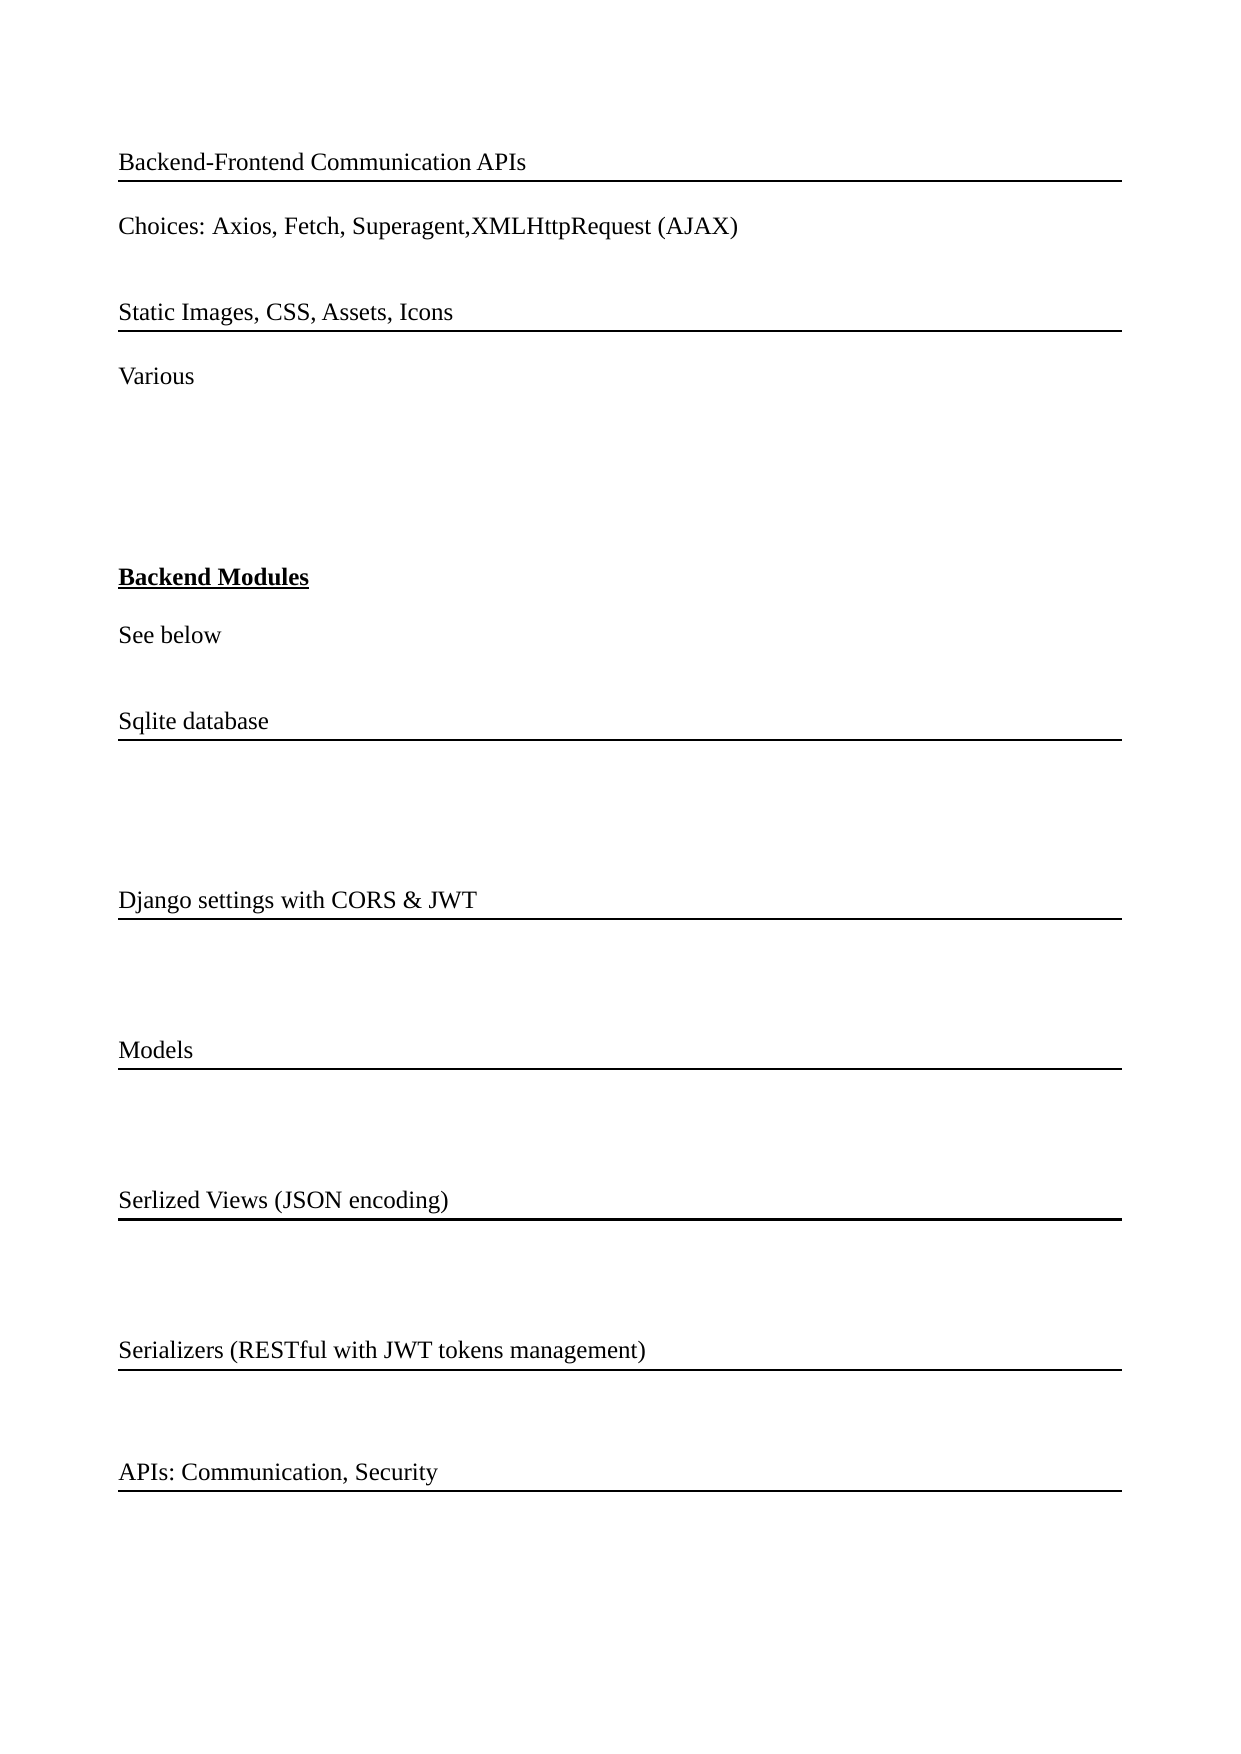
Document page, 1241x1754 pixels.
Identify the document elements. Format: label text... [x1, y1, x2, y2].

text Django settings with CORS & JWT [118, 885, 1122, 918]
text See below [118, 620, 1122, 648]
text Serlized Views (JSON encoding) [118, 1185, 1122, 1218]
text APIs: Communication, Security [118, 1457, 1122, 1490]
text Various [118, 361, 1122, 390]
text Sqlite database [118, 706, 1122, 739]
text Serializers (RESTful with JWT tokens management) [118, 1336, 1122, 1369]
text Choices: Axios, Fetch, Superagent,XMLHttpRequest (AJAX) [118, 211, 1122, 239]
text Models [118, 1035, 1122, 1068]
text Backend Modules [118, 562, 1122, 591]
text Static Images, CSS, Assets, Icons [118, 297, 1122, 330]
text Backend-Frontend Communication APIs [118, 147, 1122, 180]
